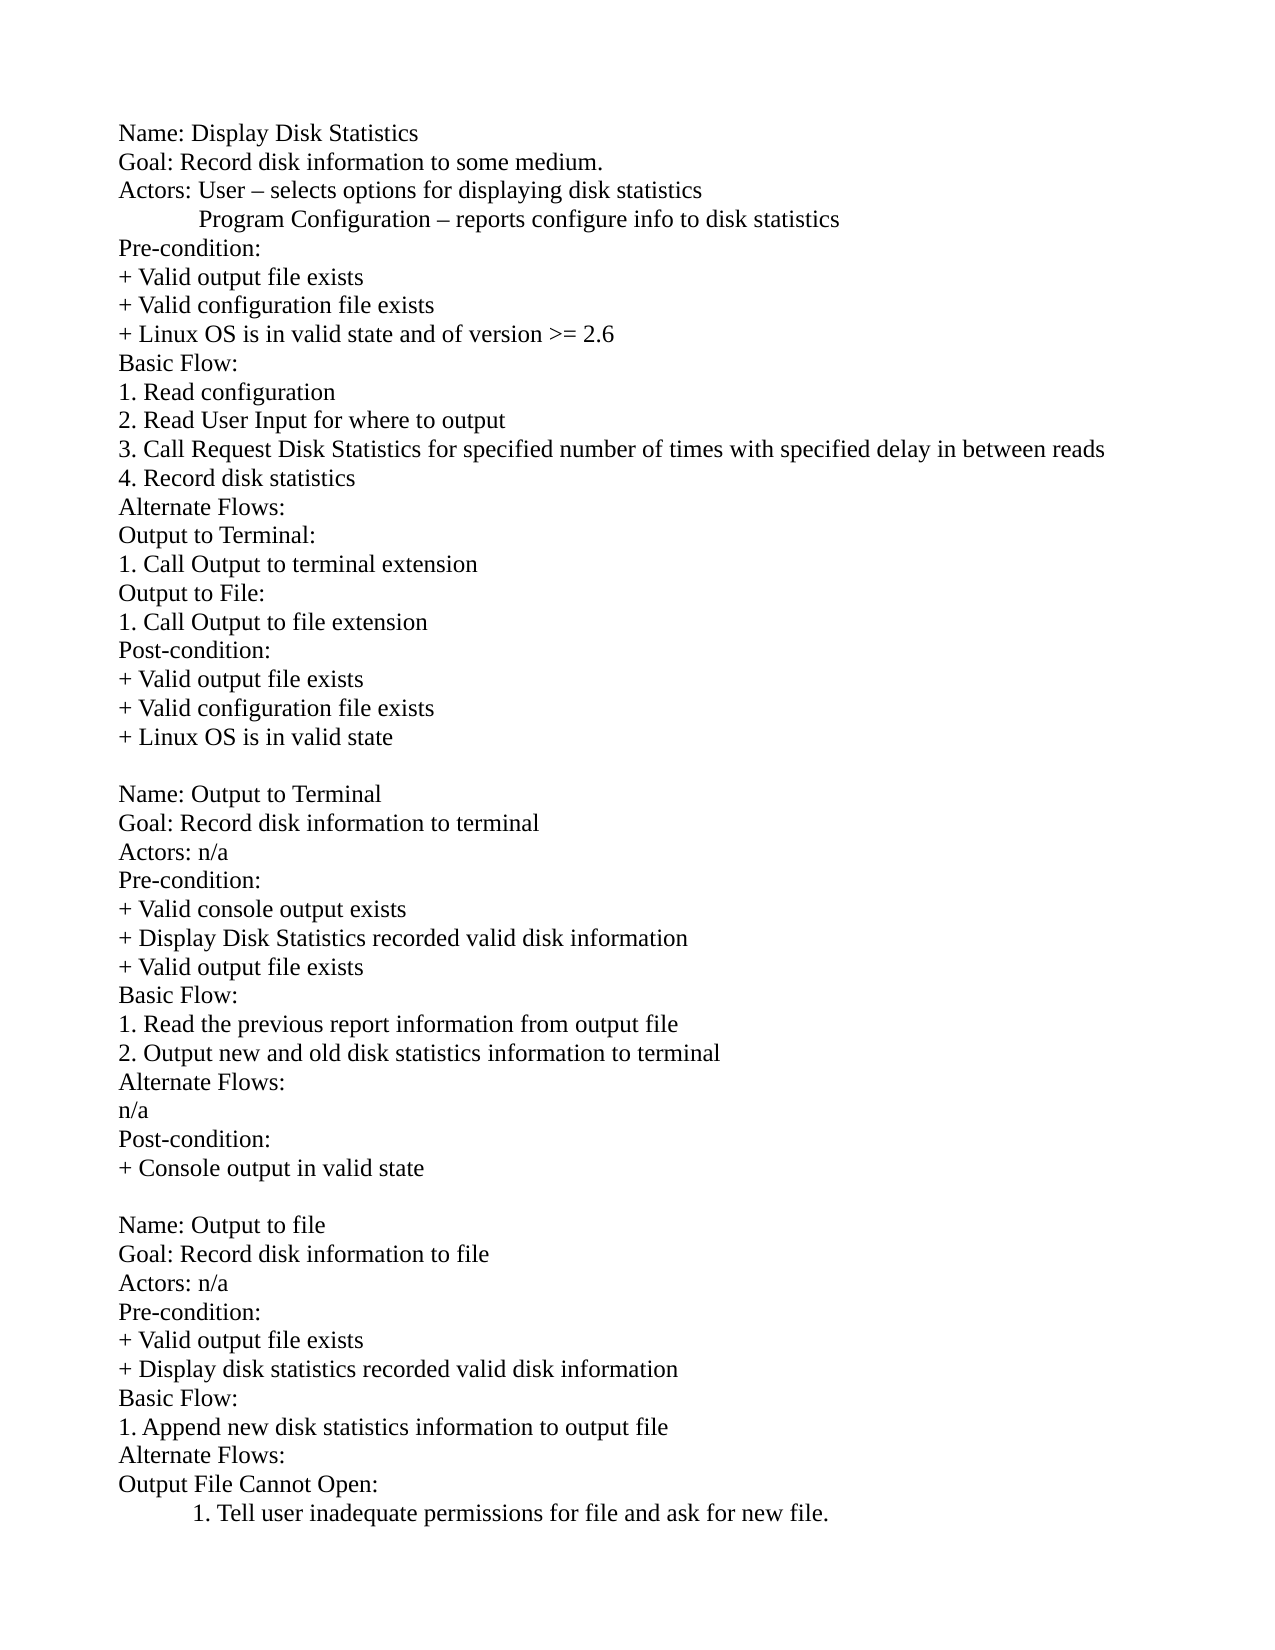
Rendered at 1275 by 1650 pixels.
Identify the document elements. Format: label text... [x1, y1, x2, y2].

text 1. Call Output to file extension [118, 607, 1157, 636]
text Alternate Flows: [118, 1067, 1157, 1096]
text Pre-condition: [118, 866, 1157, 894]
text Name: Output to Terminal [118, 779, 1157, 808]
text 1. Append new disk statistics information to output file [118, 1412, 1157, 1441]
text Pre-condition: [118, 1297, 1157, 1326]
text + Valid output file exists [118, 1326, 1157, 1354]
text Basic Flow: [118, 981, 1157, 1009]
text Name: Display Disk Statistics [118, 118, 1157, 147]
text + Valid configuration file exists [118, 291, 1157, 319]
text Goal: Record disk information to file [118, 1239, 1157, 1268]
text Actors: User – selects options for displaying disk statistics [118, 176, 1157, 204]
text Alternate Flows: [118, 492, 1157, 521]
text n/a [118, 1096, 1157, 1124]
text 1. Tell user inadequate permissions for file and ask for new file. [118, 1498, 1157, 1527]
text + Display Disk Statistics recorded valid disk information [118, 923, 1157, 952]
text + Valid configuration file exists [118, 693, 1157, 722]
text 2. Output new and old disk statistics information to terminal [118, 1038, 1157, 1067]
text 1. Read the previous report information from output file [118, 1009, 1157, 1038]
text Actors: n/a [118, 837, 1157, 866]
text Post-condition: [118, 1124, 1157, 1153]
text + Valid output file exists [118, 664, 1157, 693]
text Output File Cannot Open: [118, 1469, 1157, 1498]
text Actors: n/a [118, 1268, 1157, 1297]
text 4. Record disk statistics [118, 463, 1157, 492]
text + Valid console output exists [118, 894, 1157, 923]
text 1. Call Output to terminal extension [118, 549, 1157, 578]
text Basic Flow: [118, 1383, 1157, 1412]
text Goal: Record disk information to some medium. [118, 147, 1157, 176]
text Post-condition: [118, 636, 1157, 664]
text Output to File: [118, 578, 1157, 607]
text + Display disk statistics recorded valid disk information [118, 1354, 1157, 1383]
text Pre-condition: [118, 233, 1157, 262]
text + Linux OS is in valid state and of version >= 2.6 [118, 319, 1157, 348]
text + Console output in valid state [118, 1153, 1157, 1182]
text Basic Flow: [118, 348, 1157, 377]
text 2. Read User Input for where to output [118, 406, 1157, 434]
text Program Configuration – reports configure info to disk statistics [118, 204, 1157, 233]
text Goal: Record disk information to terminal [118, 808, 1157, 837]
text + Linux OS is in valid state [118, 722, 1157, 751]
text Name: Output to file [118, 1211, 1157, 1239]
text + Valid output file exists [118, 262, 1157, 291]
text 1. Read configuration [118, 377, 1157, 406]
text 3. Call Request Disk Statistics for specified number of times with specified delay in between reads [118, 434, 1157, 463]
text Output to Terminal: [118, 521, 1157, 549]
text + Valid output file exists [118, 952, 1157, 981]
text Alternate Flows: [118, 1441, 1157, 1469]
